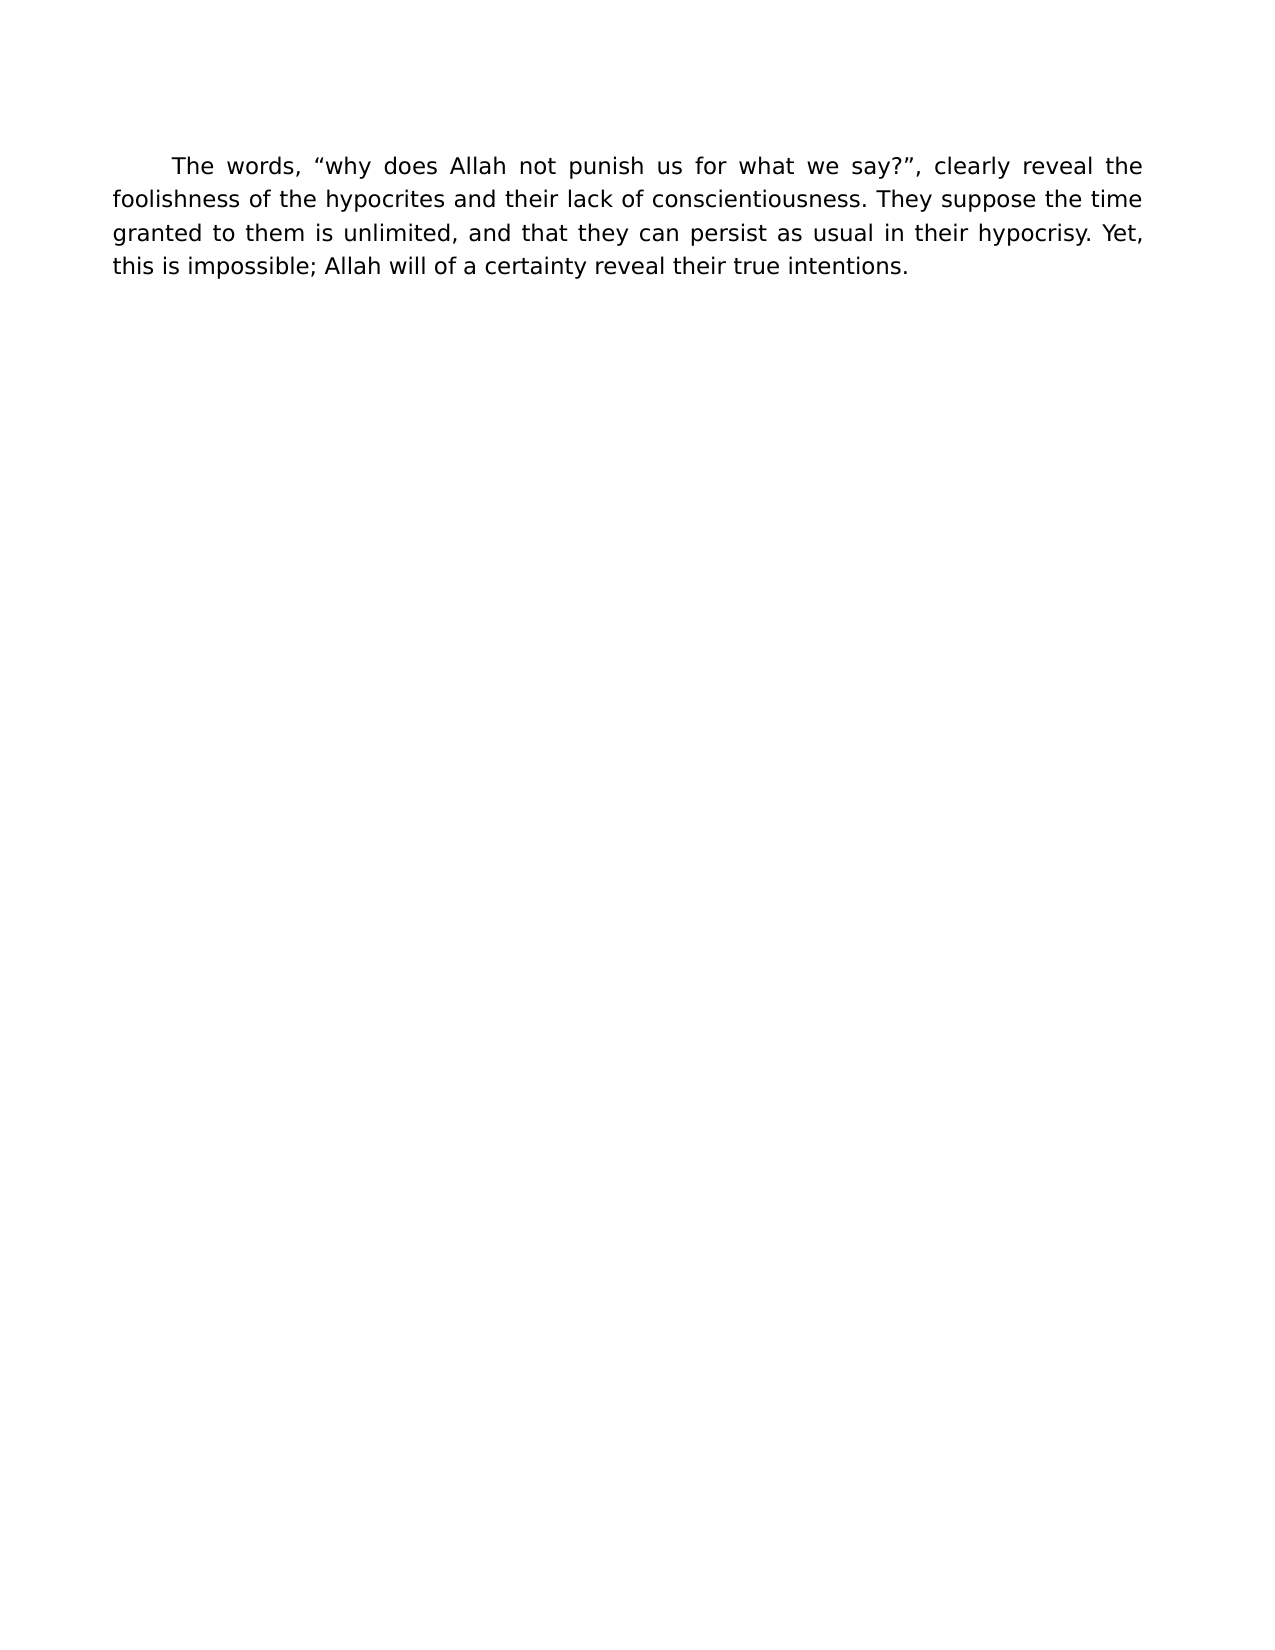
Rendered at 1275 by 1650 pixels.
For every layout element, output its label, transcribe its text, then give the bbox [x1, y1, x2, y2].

text The words, “why does Allah not punish us for what we say?”, clearly reveal the foolishness of the hypocrites and their lack of conscientiousness. They suppose the time granted to them is unlimited, and that they can persist as usual in their hypocrisy. Yet, this is impossible; Allah will of a certainty reveal their true intentions. [112, 148, 1145, 281]
